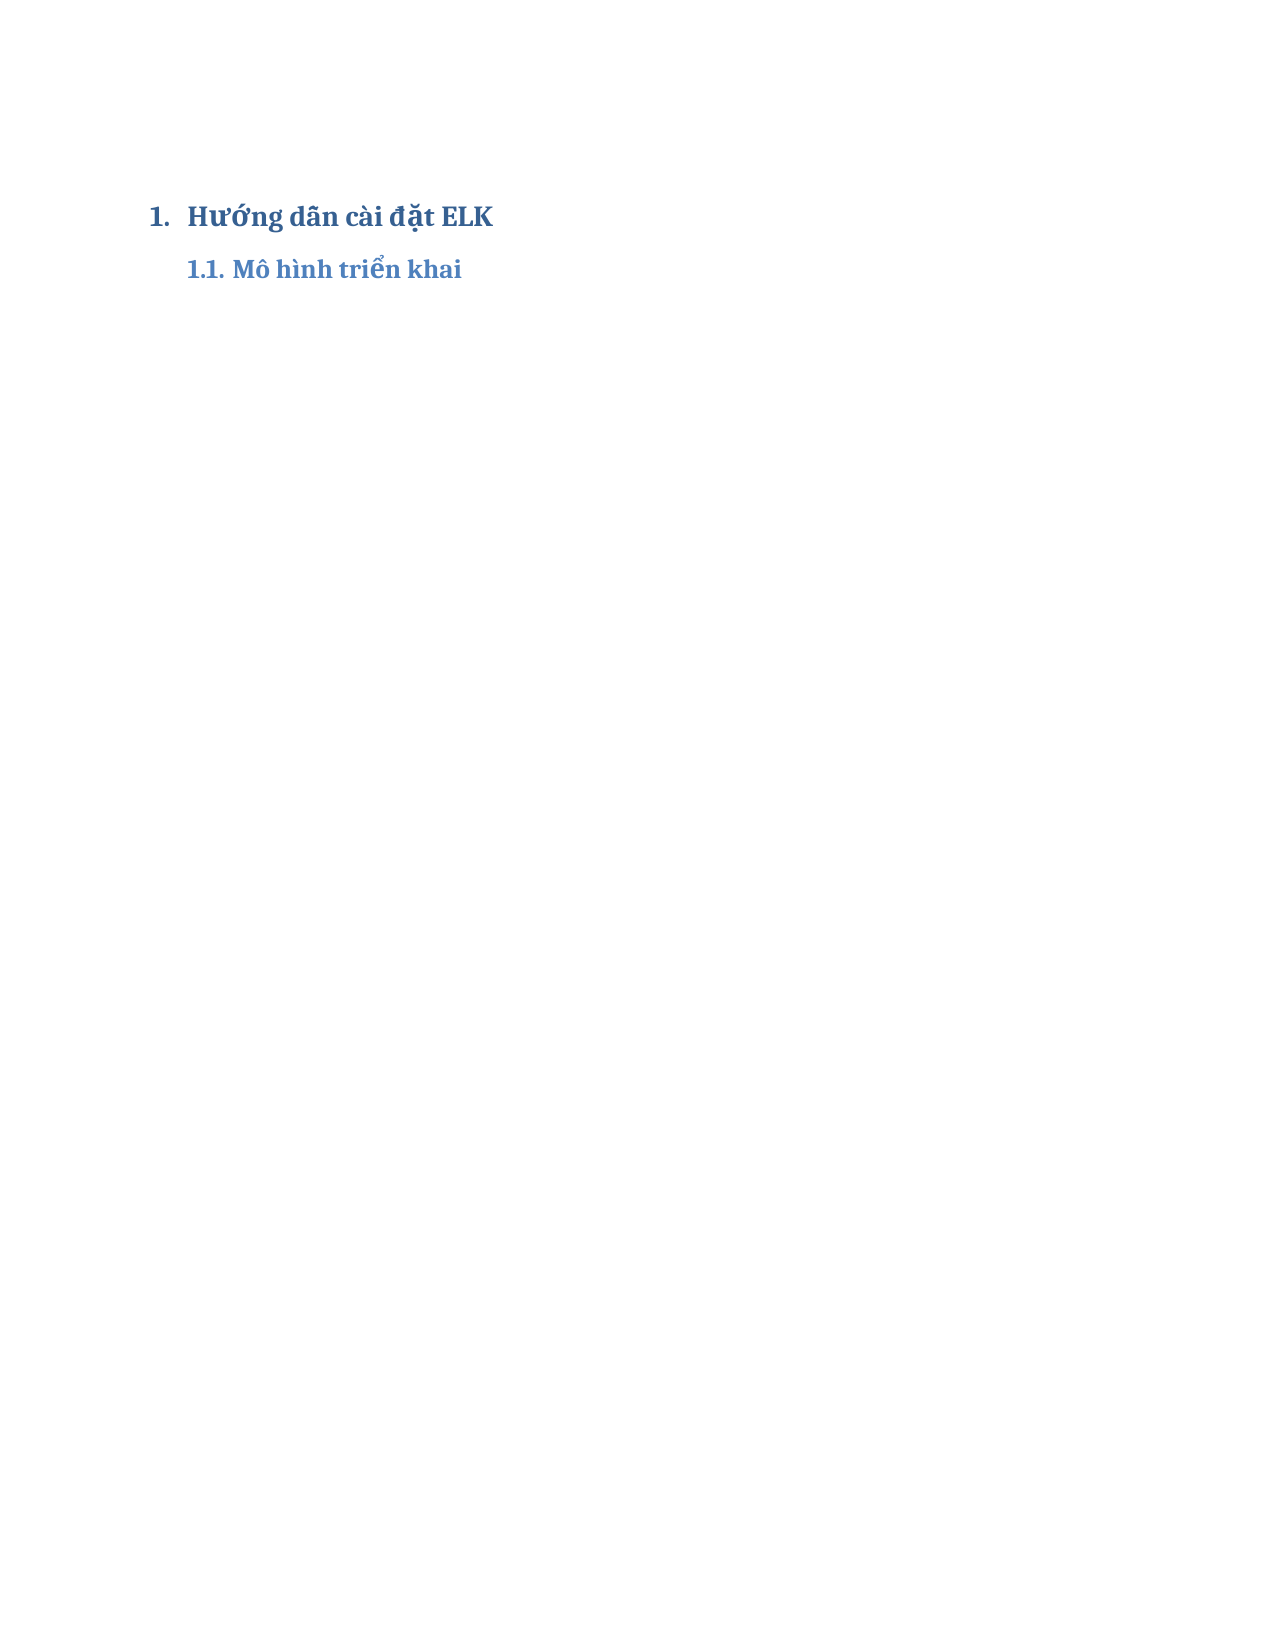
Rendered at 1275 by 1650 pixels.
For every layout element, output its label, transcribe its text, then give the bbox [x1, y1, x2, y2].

subtitle Mô hình triển khai [187, 254, 1125, 286]
subtitle Hướng dẫn cài đặt ELK [150, 200, 1125, 233]
